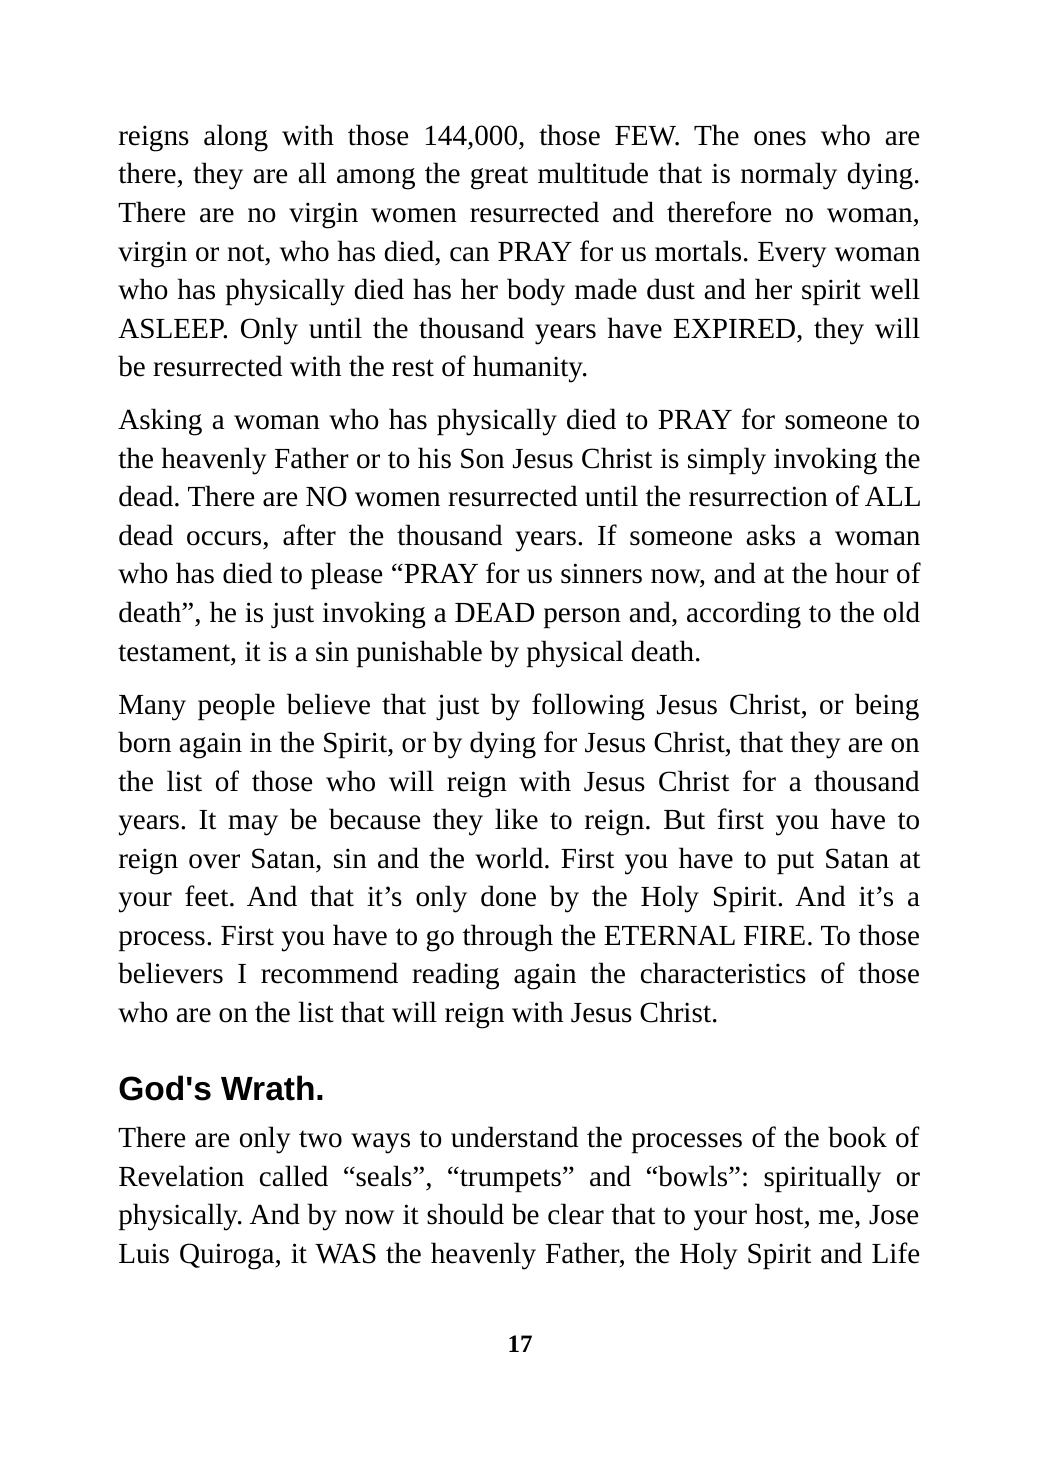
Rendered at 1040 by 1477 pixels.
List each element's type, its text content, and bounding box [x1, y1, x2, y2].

text Many people believe that just by following Jesus Christ, or being born again in the Spirit, or by dying for Jesus Christ, that they are on the list of those who will reign with Jesus Christ for a thousand years. It may be because they like to reign. But first you have to reign over Satan, sin and the world. First you have to put Satan at your feet. And that it’s only done by the Holy Spirit. And it’s a process. First you have to go through the ETERNAL FIRE. To those believers I recommend reading again the characteristics of those who are on the list that will reign with Jesus Christ. [118, 687, 921, 1029]
text reigns along with those 144,000, those FEW. The ones who are there, they are all among the great multitude that is normaly dying. There are no virgin women resurrected and therefore no woman, virgin or not, who has died, can PRAY for us mortals. Every woman who has physically died has her body made dust and her spirit well ASLEEP. Only until the thousand years have EXPIRED, they will be resurrected with the rest of humanity. [118, 118, 921, 383]
text There are only two ways to understand the processes of the book of Revelation called “seals”, “trumpets” and “bowls”: spiritually or physically. And by now it should be clear that to your host, me, Jose Luis Quiroga, it WAS the heavenly Father, the Holy Spirit and Life [118, 1120, 921, 1269]
subtitle God's Wrath. [118, 1069, 921, 1108]
text Asking a woman who has physically died to PRAY for someone to the heavenly Father or to his Son Jesus Christ is simply invoking the dead. There are NO women resurrected until the resurrection of ALL dead occurs, after the thousand years. If someone asks a woman who has died to please “PRAY for us sinners now, and at the hour of death”, he is just invoking a DEAD person and, according to the old testament, it is a sin punishable by physical death. [118, 402, 921, 667]
